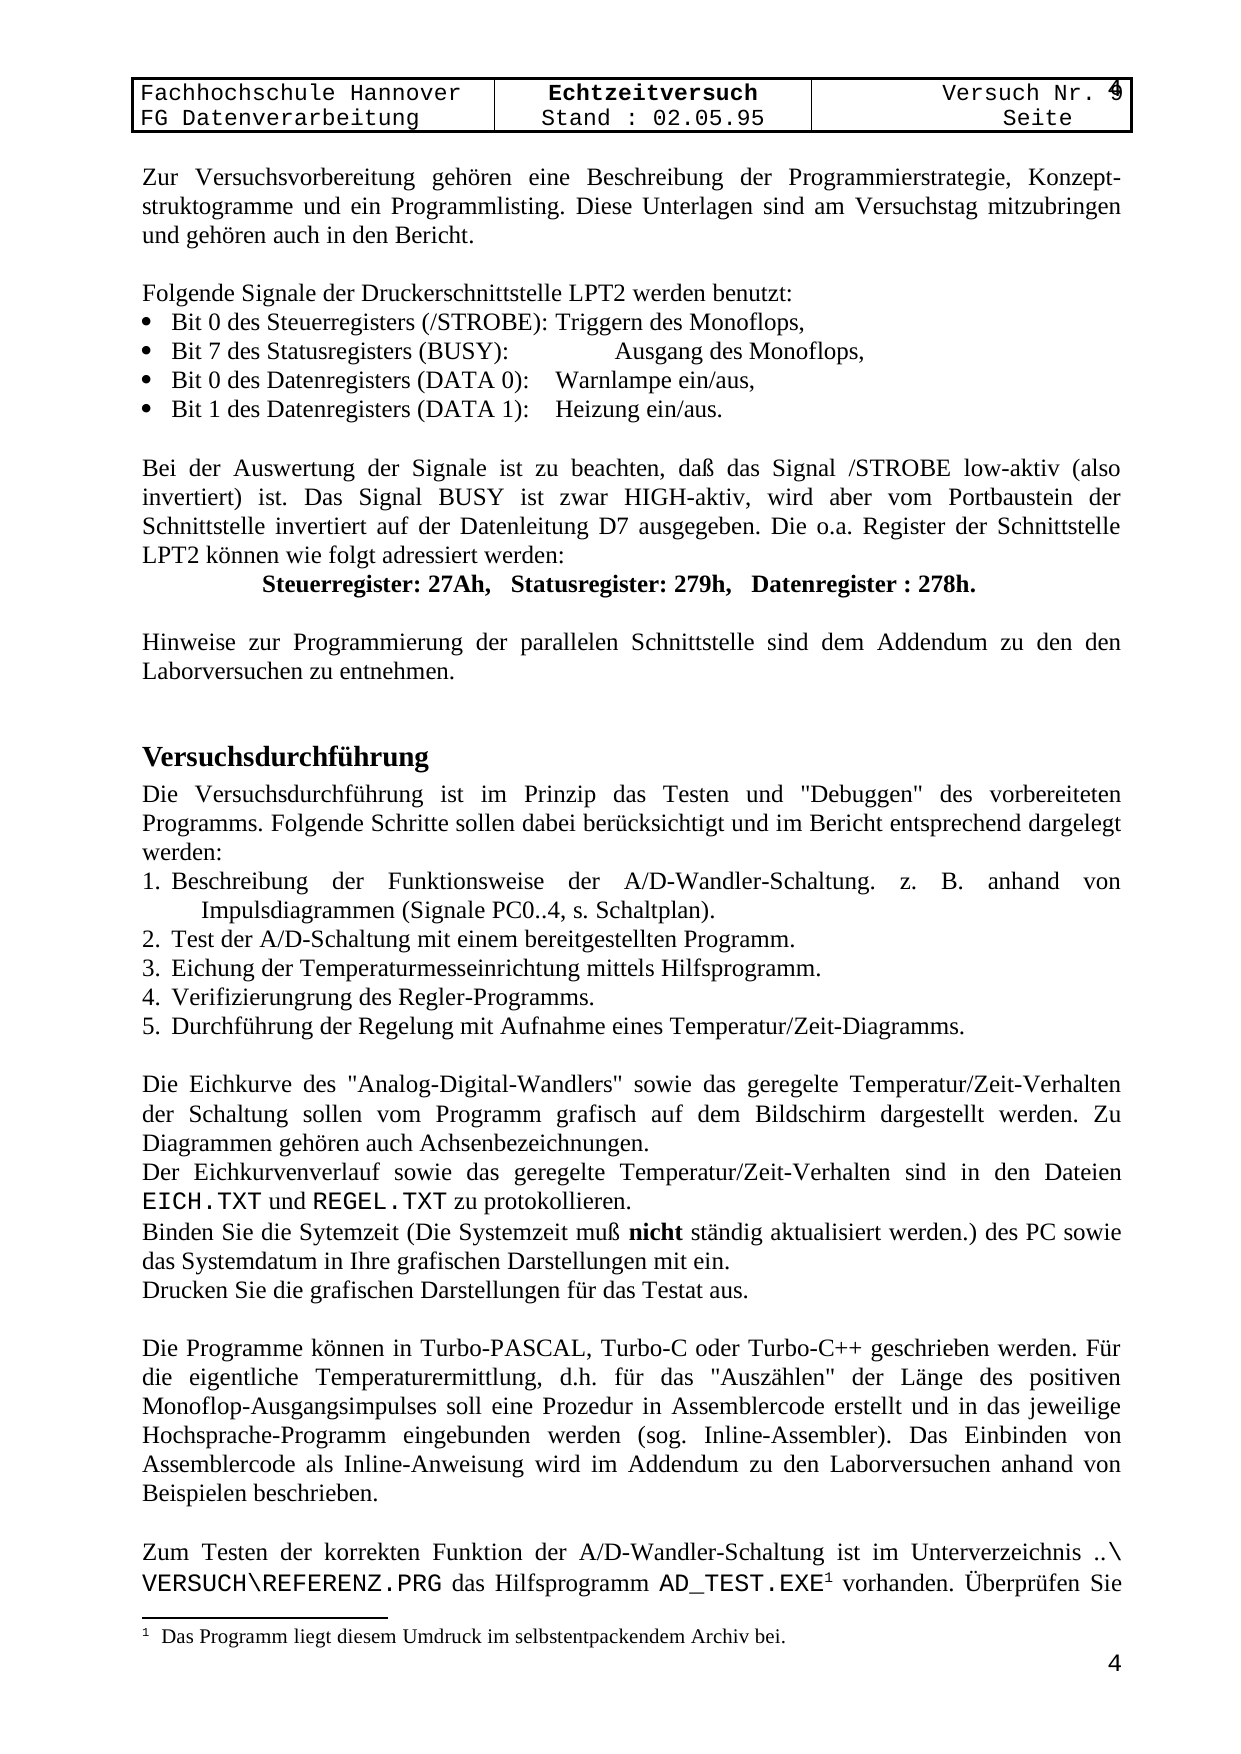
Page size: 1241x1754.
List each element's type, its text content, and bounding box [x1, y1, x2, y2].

list Bit 7 des Statusregisters (BUSY): Ausgang des Monoflops, [142, 336, 1122, 365]
text Der Eichkurvenverlauf sowie das geregelte Temperatur/Zeit-Verhalten sind in den Dateien EICH.TXT und REGEL.TXT zu protokollieren. [142, 1157, 1122, 1217]
list Bit 0 des Steuerregisters (/STROBE): Triggern des Monoflops, [142, 307, 1122, 336]
subtitle Versuchsdurchführung [142, 739, 1122, 772]
text Zur Versuchsvorbereitung gehören eine Beschreibung der Programmierstrategie, Konzept-struktogramme und ein Programmlisting. Diese Unterlagen sind am Versuchstag mitzubringen und gehören auch in den Bericht. [142, 162, 1122, 249]
list Test der A/D-Schaltung mit einem bereitgestellten Programm. [142, 924, 1122, 953]
text Folgende Signale der Druckerschnittstelle LPT2 werden benutzt: [142, 278, 1122, 307]
text Die Eichkurve des "Analog-Digital-Wandlers" sowie das geregelte Temperatur/Zeit-Verhalten der Schaltung sollen vom Programm grafisch auf dem Bildschirm dargestellt werden. Zu Diagrammen gehören auch Achsenbezeichnungen. [142, 1069, 1122, 1157]
text Zum Testen der korrekten Funktion der A/D-Wandler-Schaltung ist im Unterverzeichnis ..\VERSUCH\REFERENZ.PRG das Hilfsprogramm AD_TEST.EXE vorhanden. Überprüfen Sie [142, 1536, 1122, 1598]
text Steuerregister: 27Ah, Statusregister: 279h, Datenregister : 278h. [142, 569, 1122, 598]
list Durchführung der Regelung mit Aufnahme eines Temperatur/Zeit-Diagramms. [142, 1011, 1122, 1040]
text Die Programme können in Turbo-PASCAL, Turbo-C oder Turbo-C++ geschrieben werden. Für die eigentliche Temperaturermittlung, d.h. für das "Auszählen" der Länge des positiven Monoflop-Ausgangsimpulses soll eine Prozedur in Assemblercode erstellt und in das jeweilige Hochsprache-Programm eingebunden werden (sog. Inline-Assembler). Das Einbinden von Assemblercode als Inline-Anweisung wird im Addendum zu den Laborversuchen anhand von Beispielen beschrieben. [142, 1333, 1122, 1507]
text Hinweise zur Programmierung der parallelen Schnittstelle sind dem Addendum zu den den Laborversuchen zu entnehmen. [142, 627, 1122, 685]
list Bit 1 des Datenregisters (DATA 1): Heizung ein/aus. [142, 394, 1122, 423]
text Binden Sie die Sytemzeit (Die Systemzeit muß nicht ständig aktualisiert werden.) des PC sowie das Systemdatum in Ihre grafischen Darstellungen mit ein. [142, 1217, 1122, 1275]
text Das Programm liegt diesem Umdruck im selbstentpackendem Archiv bei. [142, 1624, 1122, 1650]
list Bit 0 des Datenregisters (DATA 0): Warnlampe ein/aus, [142, 365, 1122, 394]
list Verifizierungrung des Regler-Programms. [142, 982, 1122, 1011]
text Die Versuchsdurchführung ist im Prinzip das Testen und "Debuggen" des vorbereiteten Programms. Folgende Schritte sollen dabei berücksichtigt und im Bericht entsprechend dargelegt werden: [142, 779, 1122, 866]
list Eichung der Temperaturmesseinrichtung mittels Hilfsprogramm. [142, 953, 1122, 982]
text Bei der Auswertung der Signale ist zu beachten, daß das Signal /STROBE low-aktiv (also invertiert) ist. Das Signal BUSY ist zwar HIGH-aktiv, wird aber vom Portbaustein der Schnittstelle invertiert auf der Datenleitung D7 ausgegeben. Die o.a. Register der Schnittstelle LPT2 können wie folgt adressiert werden: [142, 452, 1122, 569]
list Beschreibung der Funktionsweise der A/D-Wandler-Schaltung. z. B. anhand von Impulsdiagrammen (Signale PC0..4, s. Schaltplan). [142, 866, 1122, 924]
text Drucken Sie die grafischen Darstellungen für das Testat aus. [142, 1275, 1122, 1304]
